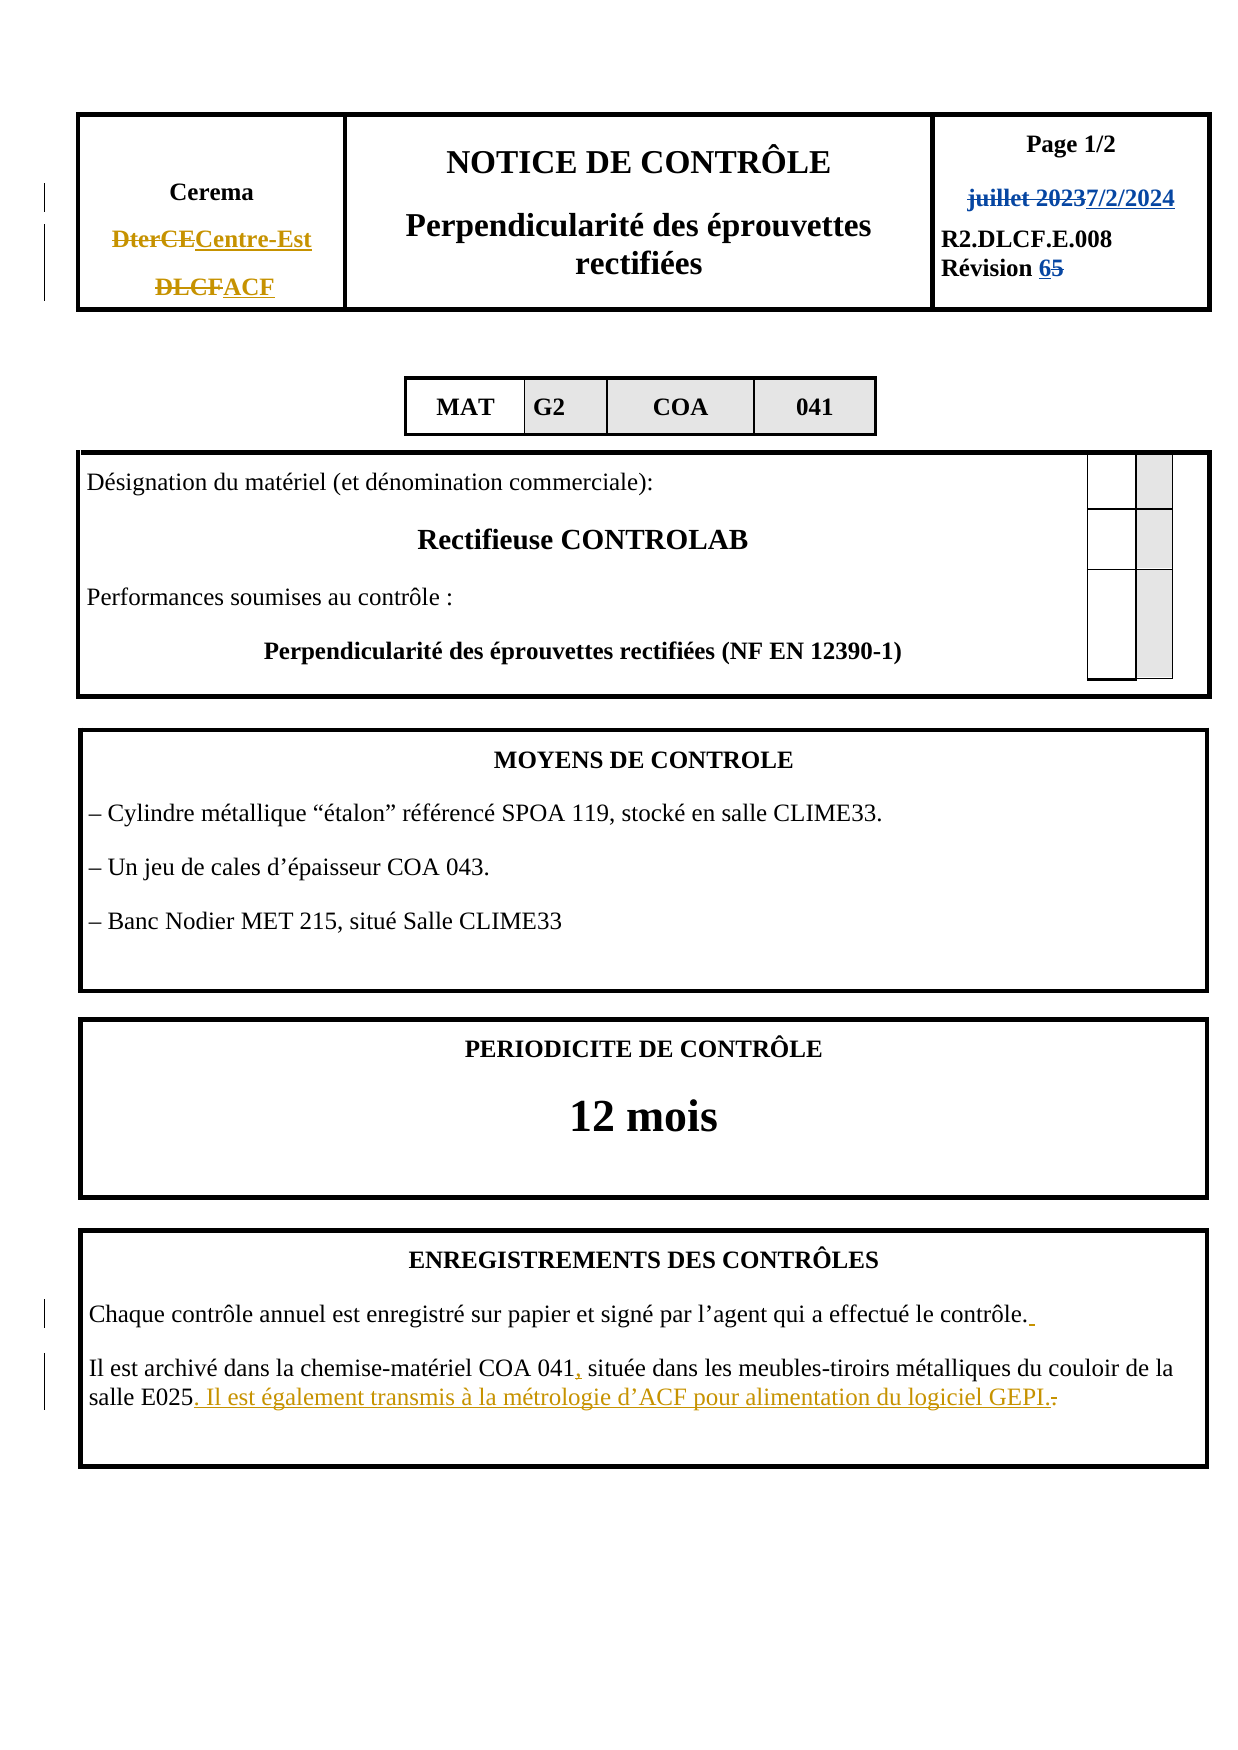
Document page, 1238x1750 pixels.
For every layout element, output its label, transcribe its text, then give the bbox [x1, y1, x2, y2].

table_header PERIODICITE DE CONTRÔLE [83, 1022, 1205, 1076]
table_cell Rectifieuse CONTROLAB [80, 508, 1087, 568]
table_cell [78, 376, 404, 433]
table_cell [1172, 433, 1209, 450]
table_cell [1088, 570, 1135, 677]
table_cell Désignation du matériel (et dénomination commerciale): [80, 451, 1087, 508]
table_cell [1088, 433, 1136, 450]
table_header MOYENS DE CONTROLE [83, 732, 1205, 786]
table_cell [83, 1423, 1205, 1464]
table_cell [80, 678, 1207, 694]
table_cell [78, 433, 1087, 450]
table_cell [877, 376, 1027, 433]
table_header [78, 360, 1209, 376]
table_cell [1136, 433, 1172, 450]
table_cell G2 [525, 380, 606, 433]
table_cell [1137, 570, 1172, 677]
table_cell 12 mois [83, 1076, 1205, 1153]
table_cell – Cylindre métallique “étalon” référencé SPOA 119, stocké en salle CLIME33. – Un jeu de cales d’épaisseur COA 043. – Banc Nodier MET 215, situé Salle CLIME33 [83, 786, 1205, 947]
table_cell [1137, 510, 1172, 568]
table_cell [1088, 455, 1135, 508]
table_cell COA [608, 380, 753, 433]
table_cell [1173, 569, 1207, 677]
table_cell [83, 947, 1205, 988]
table_cell [1173, 455, 1207, 508]
table_header ENREGISTREMENTS DES CONTRÔLES [83, 1233, 1205, 1287]
table_cell [1137, 455, 1172, 508]
table_cell MAT [407, 380, 524, 433]
table_cell Chaque contrôle annuel est enregistré sur papier et signé par l’agent qui a effectué le contrôle. Il est archivé dans la chemise-matériel COA 041, située dans les meubles-tiroirs métalliques du couloir de la salle E025. Il est également transmis à la métrologie d’ACF pour alimentation du logiciel GEPI. [83, 1287, 1205, 1423]
table_cell [83, 1154, 1205, 1195]
table_cell Performances soumises au contrôle : Perpendicularité des éprouvettes rectifiées (NF EN 12390-1) [80, 569, 1087, 677]
table_cell [1173, 508, 1207, 568]
table_cell [1088, 510, 1135, 568]
table_cell 041 [755, 380, 874, 433]
table_cell [1027, 376, 1209, 433]
